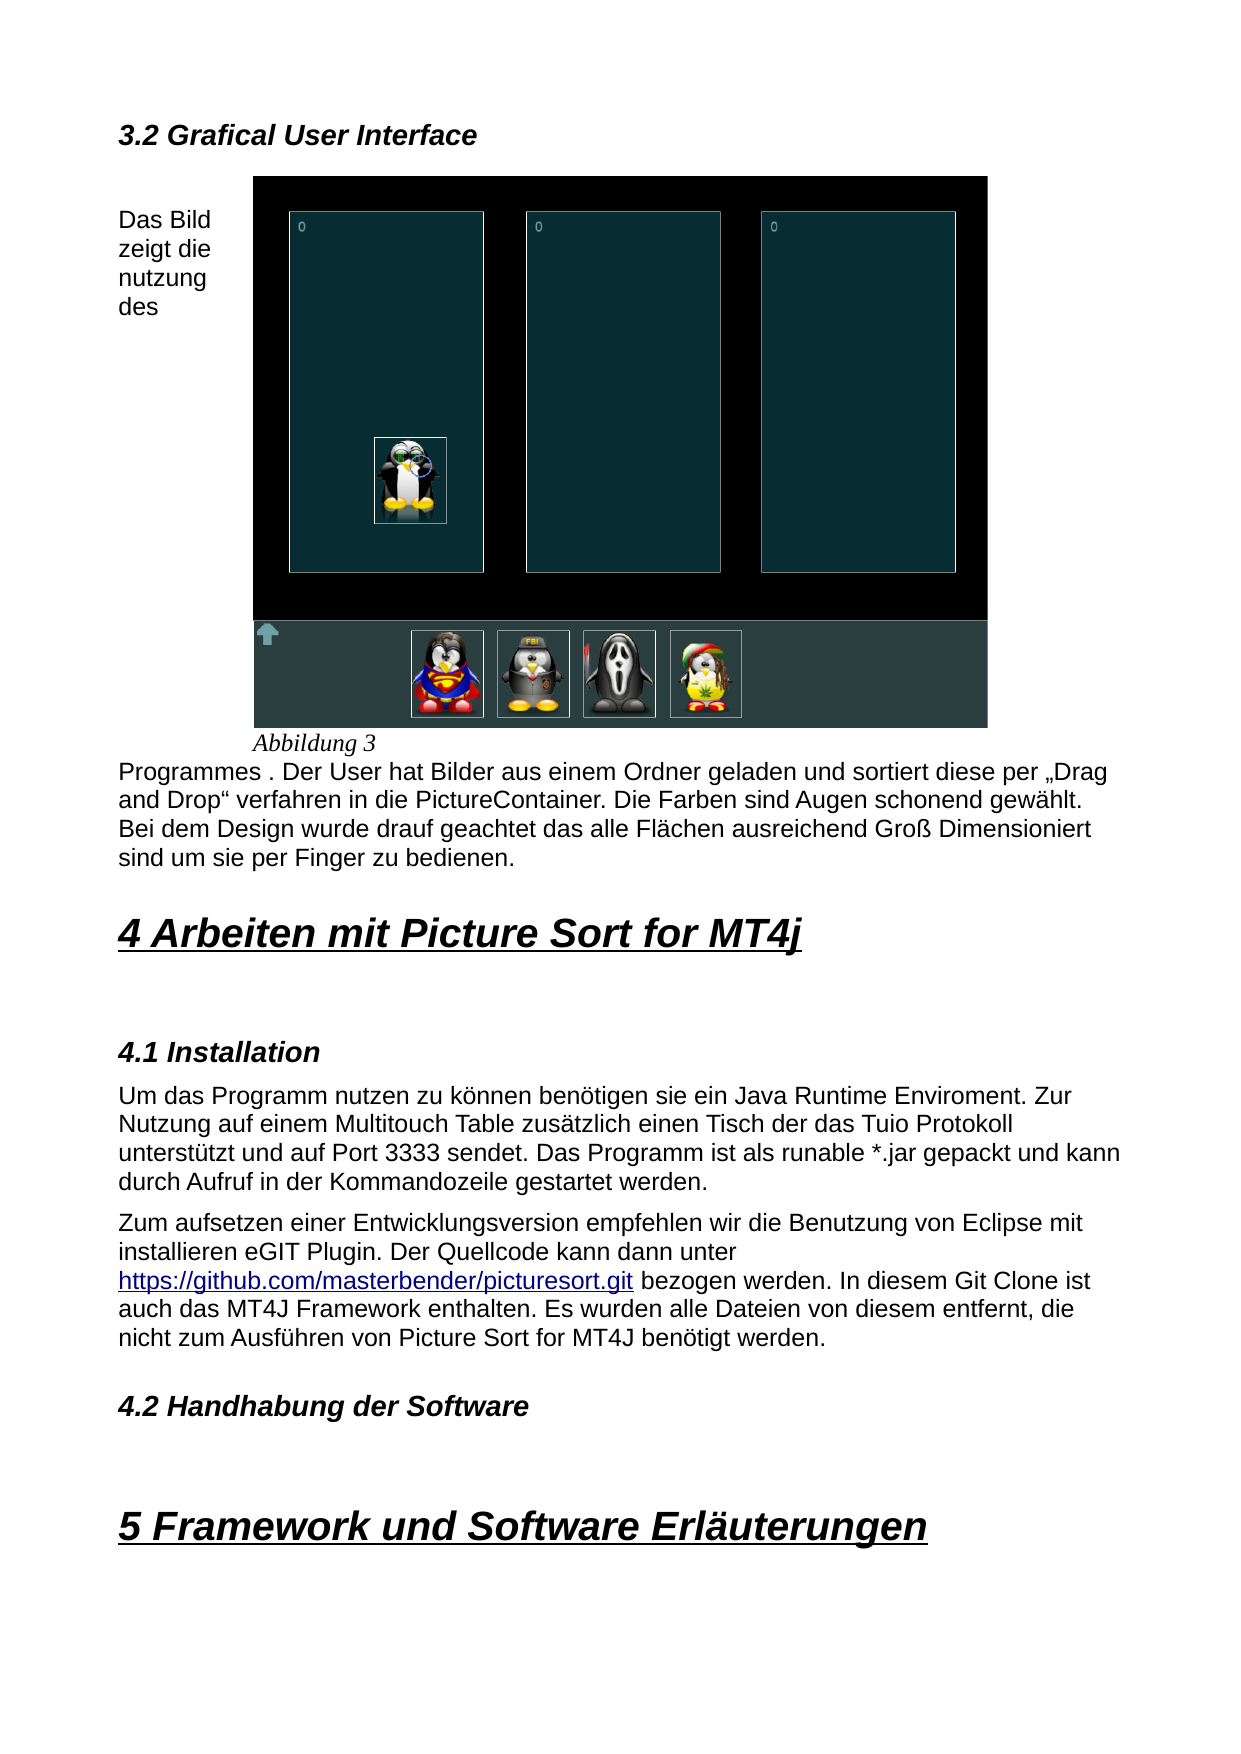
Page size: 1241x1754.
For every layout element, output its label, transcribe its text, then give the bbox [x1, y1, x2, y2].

subtitle 5 Framework und Software Erläuterungen [118, 1502, 1122, 1549]
picture [253, 176, 988, 728]
text Zum aufsetzen einer Entwicklungsversion empfehlen wir die Benutzung von Eclipse mit installieren eGIT Plugin. Der Quellcode kann dann unter https://github.com/masterbender/picturesort.git bezogen werden. In diesem Git Clone ist auch das MT4J Framework enthalten. Es wurden alle Dateien von diesem entfernt, die nicht zum Ausführen von Picture Sort for MT4J benötigt werden. [118, 1208, 1122, 1352]
text Abbildung 3 [253, 728, 987, 756]
text Um das Programm nutzen zu können benötigen sie ein Java Runtime Enviroment. Zur Nutzung auf einem Multitouch Table zusätzlich einen Tisch der das Tuio Protokoll unterstützt und auf Port 3333 sendet. Das Programm ist als runable *.jar gepackt und kann durch Aufruf in der Kommandozeile gestartet werden. [118, 1081, 1122, 1196]
text Das Bild zeigt die nutzung des Programmes . Der User hat Bilder aus einem Ordner geladen und sortiert diese per „Drag and Drop“ verfahren in die PictureContainer. Die Farben sind Augen schonend gewählt. Bei dem Design wurde drauf geachtet das alle Flächen ausreichend Groß Dimensioniert sind um sie per Finger zu bedienen. [118, 205, 1122, 871]
subtitle 4.1 Installation [118, 1035, 1122, 1068]
subtitle 4.2 Handhabung der Software [118, 1389, 1122, 1423]
subtitle 3.2 Grafical User Interface [118, 118, 1122, 152]
subtitle 4 Arbeiten mit Picture Sort for MT4j [118, 909, 1122, 956]
